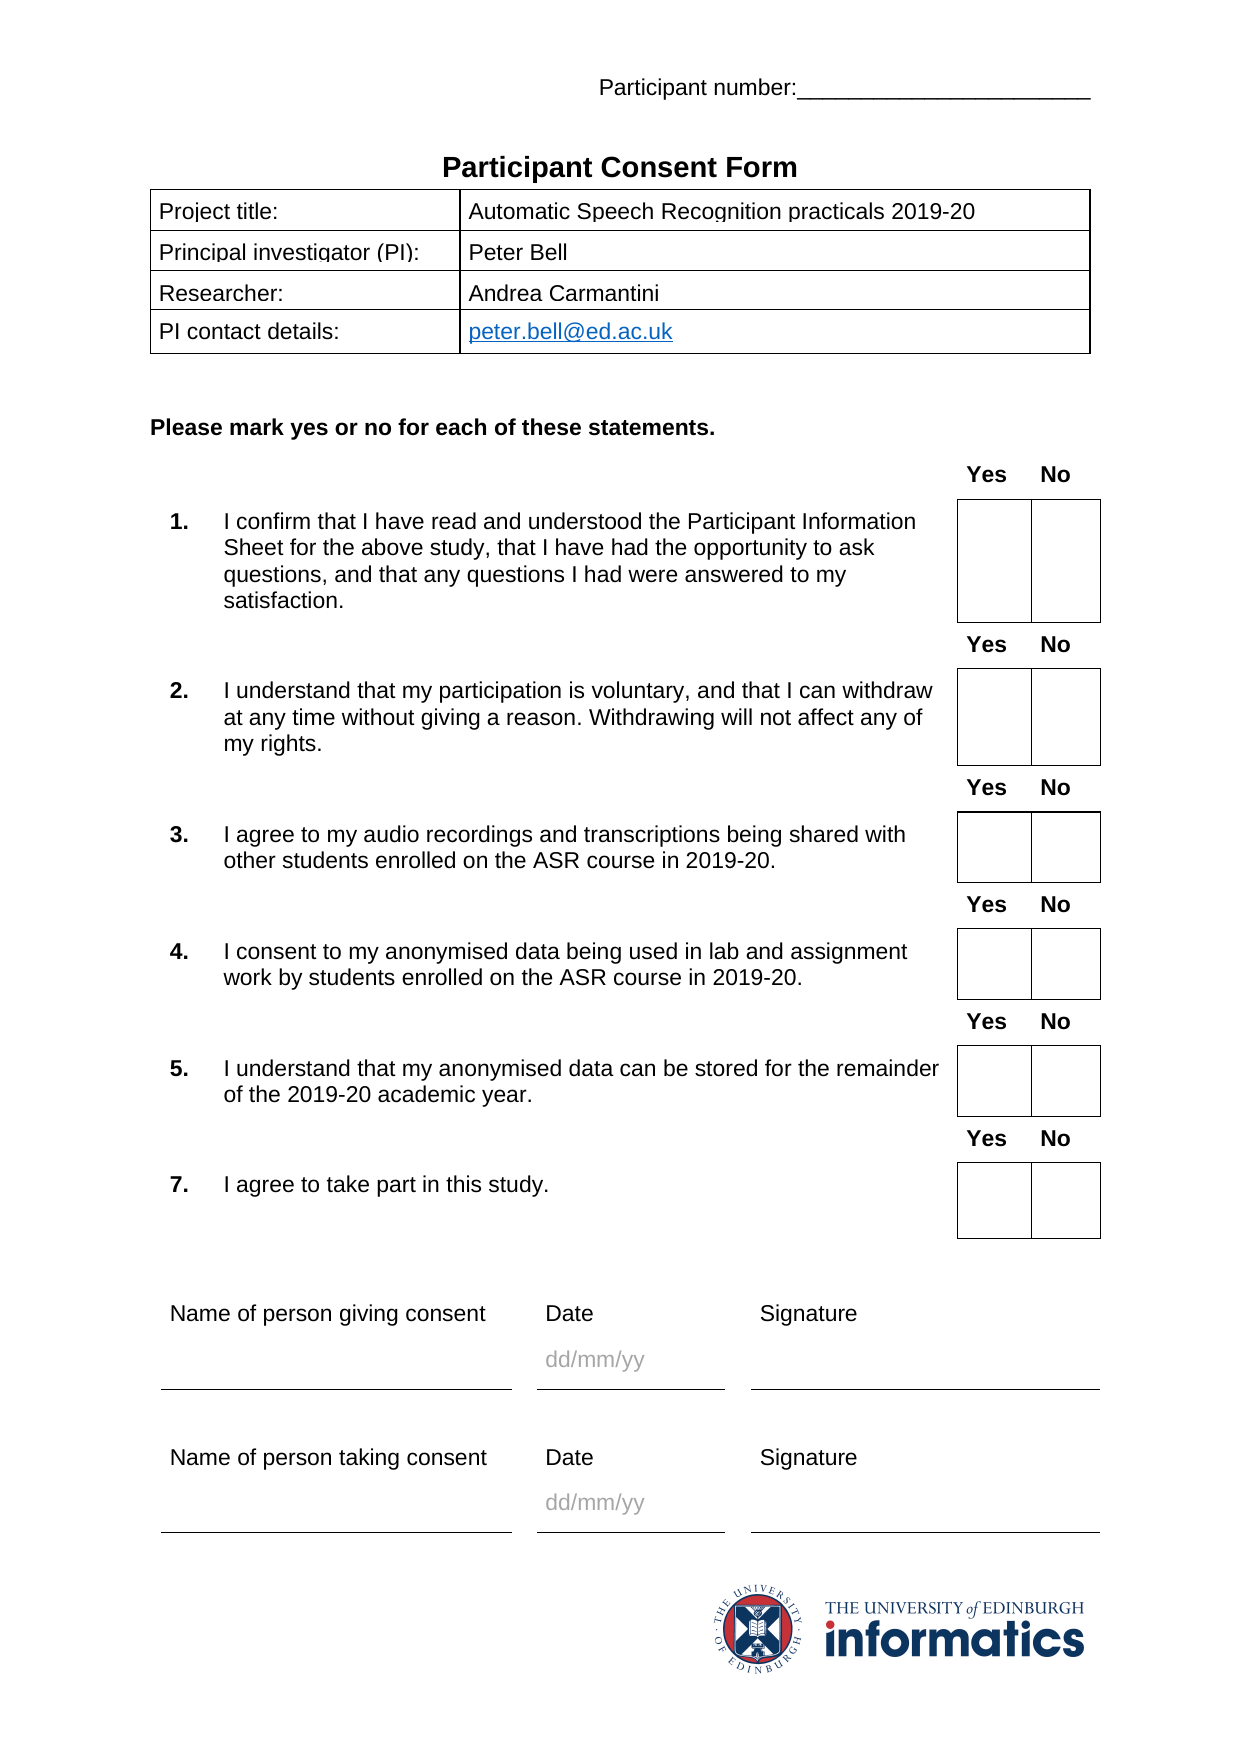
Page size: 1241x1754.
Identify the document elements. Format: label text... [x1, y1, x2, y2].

table_cell 3. [161, 811, 215, 882]
table_cell [958, 1046, 1031, 1116]
table_cell 4. [161, 928, 215, 999]
table_cell Yes [958, 1000, 1032, 1045]
table_cell [958, 1163, 1031, 1238]
table_cell 5. [161, 1045, 215, 1116]
table_cell [751, 1338, 1100, 1389]
table_cell [537, 1390, 725, 1435]
table_cell No [1032, 883, 1101, 928]
table_cell 1. [161, 499, 215, 622]
table_cell [1032, 929, 1100, 999]
table_cell Date [537, 1435, 725, 1481]
table_cell [161, 1390, 512, 1435]
table_header [161, 453, 215, 498]
table_header [512, 1292, 537, 1337]
table_cell [512, 1481, 537, 1532]
table_cell [215, 622, 958, 668]
table_header [215, 453, 958, 498]
table_header Date [537, 1292, 725, 1337]
table_header [725, 1292, 751, 1337]
table_cell Andrea Carmantini [461, 271, 1089, 309]
table_cell [1032, 1163, 1100, 1238]
table_cell [958, 669, 1031, 765]
table_header No [1032, 453, 1101, 498]
table_cell Researcher: [151, 271, 459, 309]
table_cell [215, 765, 958, 811]
table_cell [512, 1435, 537, 1481]
table_cell I confirm that I have read and understood the Participant Information Sheet for the above study, that I have had the opportunity to ask questions, and that any questions I had were answered to my satisfaction. [215, 499, 957, 622]
table_cell 7. [161, 1162, 215, 1238]
table_cell Yes [958, 623, 1032, 668]
table_cell [1032, 1046, 1100, 1116]
table_cell [215, 999, 958, 1045]
table_cell [1032, 500, 1100, 622]
table_cell I understand that my anonymised data can be stored for the remainder of the 2019-20 academic year. [215, 1045, 957, 1116]
table_cell I agree to take part in this study. [215, 1162, 957, 1238]
table_cell [725, 1338, 751, 1389]
table_cell PI contact details: [151, 310, 459, 353]
table_cell dd/mm/yy [537, 1338, 725, 1389]
table_cell [161, 622, 215, 668]
table_cell [512, 1389, 537, 1435]
table_cell Name of person taking consent [161, 1435, 512, 1481]
table_cell [725, 1435, 751, 1481]
table_header Automatic Speech Recognition practicals 2019-20 [461, 190, 1089, 230]
table_cell [161, 1338, 512, 1389]
table_cell Principal investigator (PI): [151, 231, 459, 270]
table_cell Yes [958, 1117, 1032, 1162]
table_cell Yes [958, 766, 1032, 811]
picture [706, 1577, 1091, 1681]
table_cell I agree to my audio recordings and transcriptions being shared with other students enrolled on the ASR course in 2019-20. [215, 811, 957, 882]
table_header Yes [958, 453, 1032, 498]
table_cell [215, 1116, 958, 1162]
table_cell [161, 882, 215, 928]
table_cell [161, 765, 215, 811]
table_cell Peter Bell [461, 231, 1089, 270]
table_cell No [1032, 1117, 1101, 1162]
table_cell [161, 1116, 215, 1162]
table_cell [215, 882, 958, 928]
table_cell dd/mm/yy [537, 1481, 725, 1532]
table_cell Signature [751, 1435, 1100, 1481]
table_cell [751, 1390, 1100, 1435]
table_cell [958, 813, 1031, 882]
table_cell I understand that my participation is voluntary, and that I can withdraw at any time without giving a reason. Withdrawing will not affect any of my rights. [215, 668, 957, 765]
table_cell [725, 1481, 751, 1532]
table_cell No [1032, 1000, 1101, 1045]
text Please mark yes or no for each of these statements. [150, 414, 1090, 440]
table_cell peter.bell@ed.ac.uk [461, 310, 1089, 353]
table_cell [725, 1389, 751, 1435]
table_cell [958, 929, 1031, 999]
text Participant Consent Form [150, 150, 1090, 183]
table_cell [161, 1481, 512, 1532]
table_cell [1032, 669, 1100, 765]
table_cell [512, 1338, 537, 1389]
table_cell [1032, 813, 1100, 882]
table_header Project title: [151, 190, 459, 230]
table_cell [958, 500, 1031, 622]
table_cell [751, 1481, 1100, 1532]
table_header Name of person giving consent [161, 1292, 512, 1337]
table_header Signature [751, 1292, 1100, 1337]
table_cell I consent to my anonymised data being used in lab and assignment work by students enrolled on the ASR course in 2019-20. [215, 928, 957, 999]
table_cell 2. [161, 668, 215, 765]
table_cell No [1032, 766, 1101, 811]
table_cell No [1032, 623, 1101, 668]
table_cell [161, 999, 215, 1045]
table_cell Yes [958, 883, 1032, 928]
